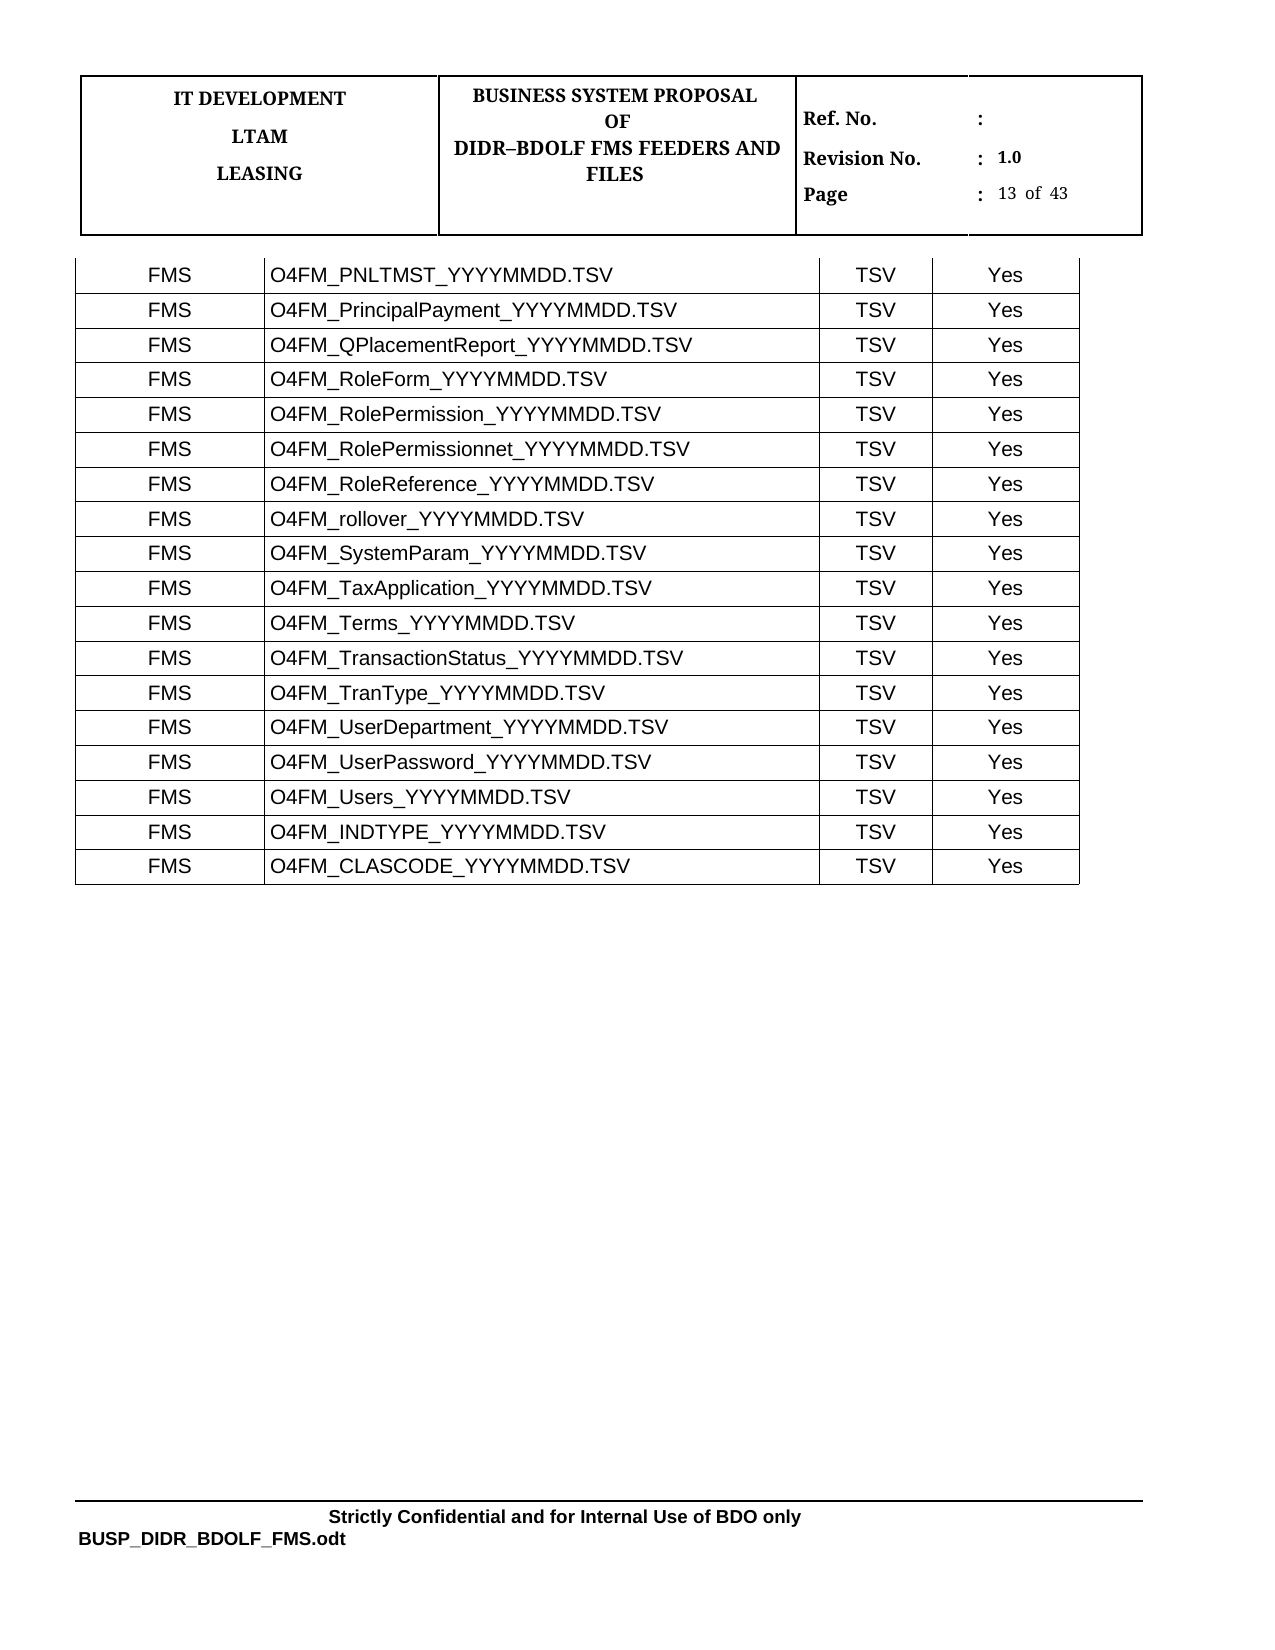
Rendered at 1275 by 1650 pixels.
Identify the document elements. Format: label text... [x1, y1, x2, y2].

table_cell TSV [820, 676, 932, 710]
table_cell O4FM_QPlacementReport_YYYYMMDD.TSV [265, 329, 819, 362]
table_cell TSV [820, 537, 932, 571]
table_cell TSV [820, 816, 932, 849]
table_cell Yes [933, 781, 1079, 815]
table_cell O4FM_Terms_YYYYMMDD.TSV [265, 607, 819, 641]
table_cell Yes [933, 676, 1079, 710]
table_cell Yes [933, 537, 1079, 571]
table_cell FMS [76, 746, 264, 780]
table_cell FMS [76, 711, 264, 745]
table_cell TSV [820, 502, 932, 536]
table_cell FMS [76, 572, 264, 606]
table_cell O4FM_TransactionStatus_YYYYMMDD.TSV [265, 642, 819, 675]
table_cell FMS [76, 294, 264, 328]
table_cell TSV [820, 398, 932, 432]
table_cell TSV [820, 258, 932, 293]
table_cell Yes [933, 329, 1079, 362]
table_cell TSV [820, 850, 932, 884]
table_cell O4FM_RolePermission_YYYYMMDD.TSV [265, 398, 819, 432]
table_cell TSV [820, 711, 932, 745]
table_cell FMS [76, 329, 264, 362]
table_cell Yes [933, 572, 1079, 606]
table_cell Yes [933, 816, 1079, 849]
table_cell O4FM_Users_YYYYMMDD.TSV [265, 781, 819, 815]
table_cell TSV [820, 329, 932, 362]
table_cell O4FM_UserDepartment_YYYYMMDD.TSV [265, 711, 819, 745]
table_cell FMS [76, 502, 264, 536]
table_cell FMS [76, 642, 264, 675]
table_cell O4FM_TranType_YYYYMMDD.TSV [265, 676, 819, 710]
table_cell O4FM_INDTYPE_YYYYMMDD.TSV [265, 816, 819, 849]
table_cell Yes [933, 502, 1079, 536]
table_cell FMS [76, 676, 264, 710]
table_cell Yes [933, 294, 1079, 328]
table_cell FMS [76, 850, 264, 884]
table_cell FMS [76, 537, 264, 571]
table_cell TSV [820, 746, 932, 780]
table_cell O4FM_PrincipalPayment_YYYYMMDD.TSV [265, 294, 819, 328]
table_cell O4FM_RolePermissionnet_YYYYMMDD.TSV [265, 433, 819, 467]
table_cell Yes [933, 468, 1079, 501]
table_cell FMS [76, 468, 264, 501]
table_cell FMS [76, 433, 264, 467]
table_cell TSV [820, 363, 932, 397]
table_cell Yes [933, 642, 1079, 675]
table_cell TSV [820, 294, 932, 328]
table_cell TSV [820, 433, 932, 467]
table_cell O4FM_rollover_YYYYMMDD.TSV [265, 502, 819, 536]
table_cell FMS [76, 363, 264, 397]
table_cell Yes [933, 433, 1079, 467]
table_cell O4FM_SystemParam_YYYYMMDD.TSV [265, 537, 819, 571]
table_cell FMS [76, 781, 264, 815]
table_cell FMS [76, 607, 264, 641]
table_cell Yes [933, 607, 1079, 641]
table_cell TSV [820, 642, 932, 675]
table_cell O4FM_RoleForm_YYYYMMDD.TSV [265, 363, 819, 397]
table_cell Yes [933, 363, 1079, 397]
table_cell O4FM_TaxApplication_YYYYMMDD.TSV [265, 572, 819, 606]
table_cell TSV [820, 607, 932, 641]
table_cell O4FM_RoleReference_YYYYMMDD.TSV [265, 468, 819, 501]
table_cell TSV [820, 781, 932, 815]
table_cell Yes [933, 258, 1079, 293]
table_cell FMS [76, 816, 264, 849]
table_cell FMS [76, 258, 264, 293]
table_cell O4FM_PNLTMST_YYYYMMDD.TSV [265, 258, 819, 293]
table_cell TSV [820, 572, 932, 606]
table_cell FMS [76, 398, 264, 432]
table_cell Yes [933, 398, 1079, 432]
table_cell TSV [820, 468, 932, 501]
table_cell O4FM_CLASCODE_YYYYMMDD.TSV [265, 850, 819, 884]
table_cell Yes [933, 746, 1079, 780]
table_cell O4FM_UserPassword_YYYYMMDD.TSV [265, 746, 819, 780]
table_cell Yes [933, 850, 1079, 884]
table_cell Yes [933, 711, 1079, 745]
